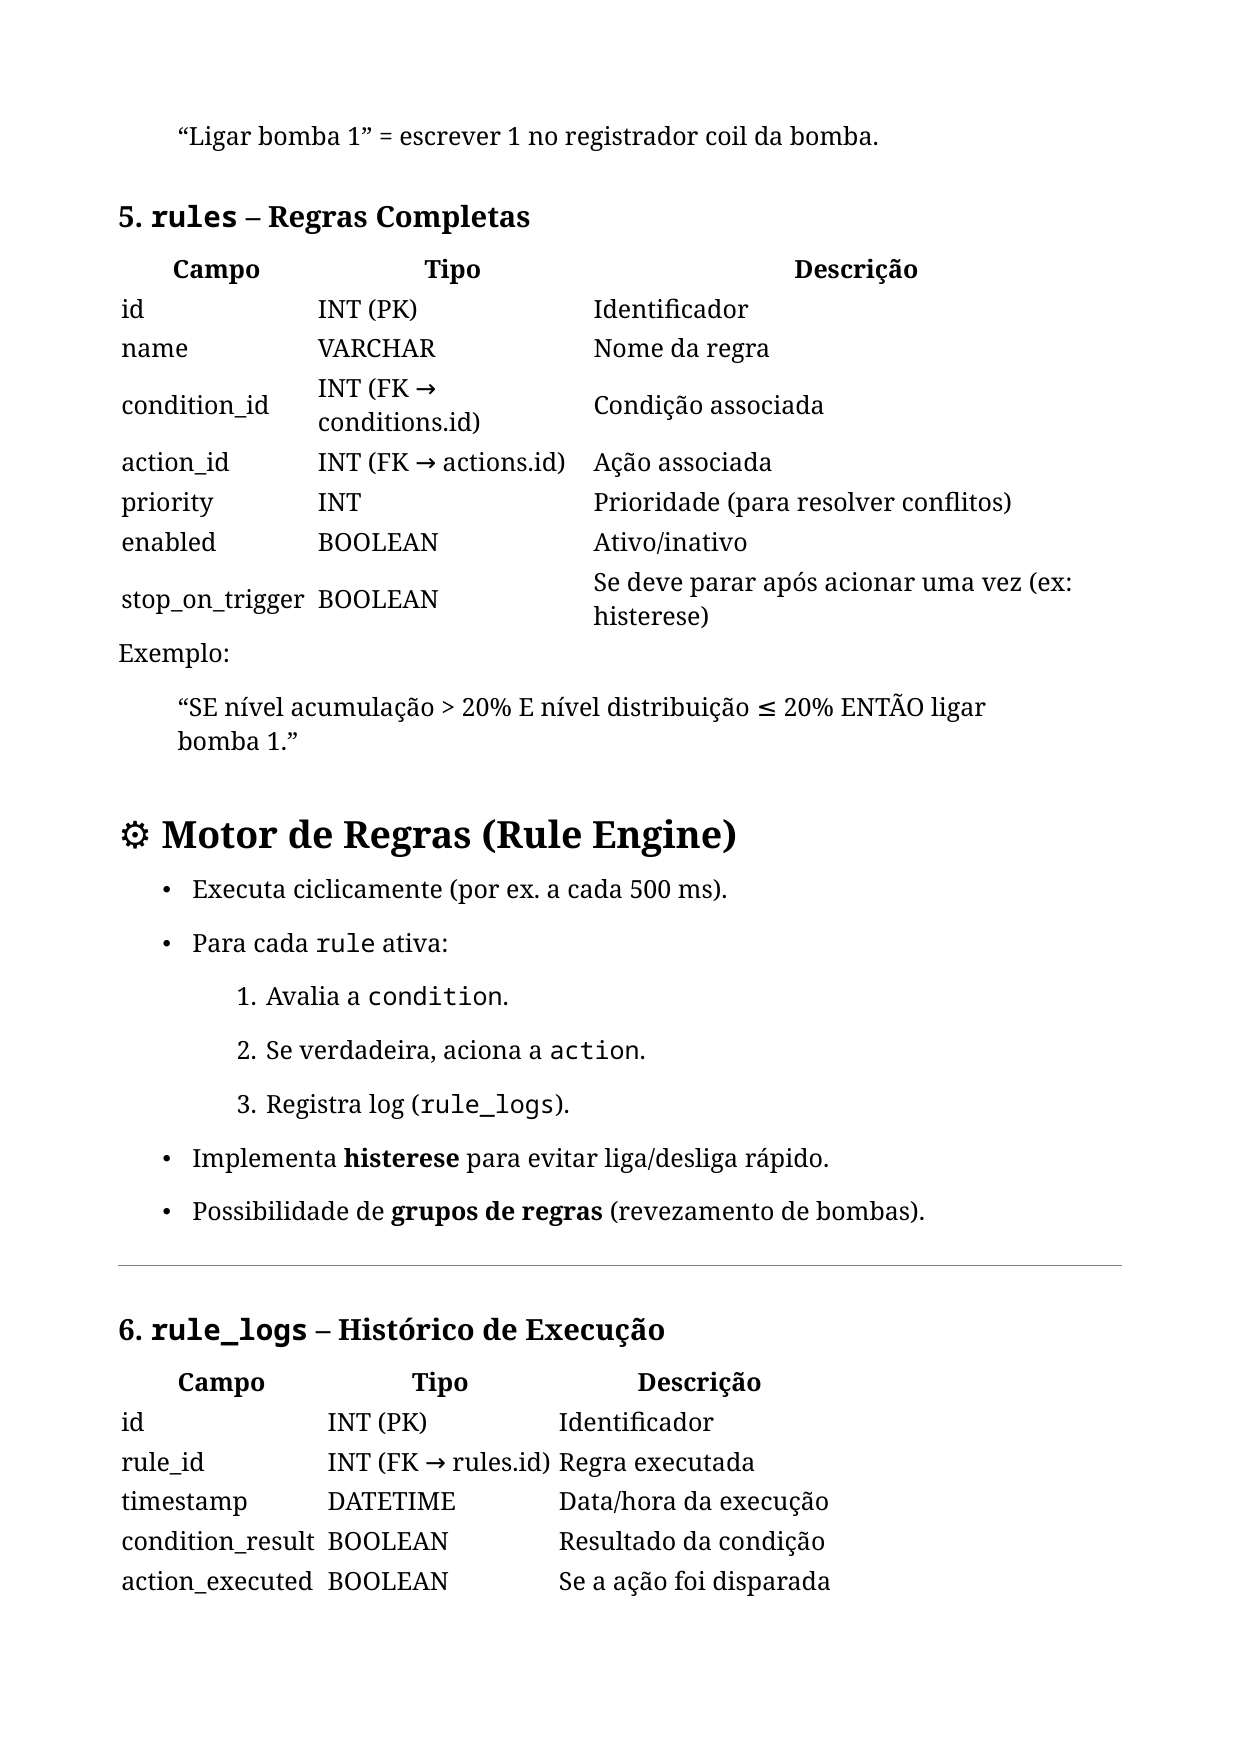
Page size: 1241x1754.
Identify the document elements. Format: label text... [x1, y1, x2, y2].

table_header Tipo [315, 249, 590, 288]
subtitle ⚙️ Motor de Regras (Rule Engine) [118, 808, 1122, 859]
subtitle 6. rule_logs – Histórico de Execução [118, 1309, 1122, 1349]
list Registra log (rule_logs). [236, 1086, 1122, 1121]
list Possibilidade de grupos de regras (revezamento de bombas). [162, 1194, 1122, 1228]
table_cell stop_on_trigger [118, 562, 315, 636]
table_cell Data/hora da execução [556, 1481, 843, 1521]
table_cell Regra executada [556, 1441, 843, 1481]
table_cell Resultado da condição [556, 1521, 843, 1561]
list Executa ciclicamente (por ex. a cada 500 ms). [162, 871, 1122, 906]
table_cell Identificador [556, 1401, 843, 1441]
table_cell BOOLEAN [325, 1561, 556, 1601]
table_cell priority [118, 482, 315, 522]
table_header Descrição [590, 249, 1122, 288]
table_cell Ativo/inativo [590, 522, 1122, 562]
table_cell INT (FK → rules.id) [325, 1441, 556, 1481]
table_cell BOOLEAN [315, 562, 590, 636]
table_cell BOOLEAN [315, 522, 590, 562]
table_cell action_executed [118, 1561, 324, 1601]
table_cell DATETIME [325, 1481, 556, 1521]
table_cell Prioridade (para resolver conflitos) [590, 482, 1122, 522]
table_cell rule_id [118, 1441, 324, 1481]
table_cell BOOLEAN [325, 1521, 556, 1561]
table_cell condition_result [118, 1521, 324, 1561]
table_cell INT (FK → actions.id) [315, 442, 590, 482]
table_header Campo [118, 249, 315, 288]
list Para cada rule ativa: [162, 925, 1122, 959]
table_cell timestamp [118, 1481, 324, 1521]
table_cell action_id [118, 442, 315, 482]
table_cell Condição associada [590, 368, 1122, 442]
table_cell name [118, 328, 315, 368]
table_cell Ação associada [590, 442, 1122, 482]
table_cell id [118, 288, 315, 328]
table_cell INT (FK → conditions.id) [315, 368, 590, 442]
table_cell INT (PK) [315, 288, 590, 328]
table_cell VARCHAR [315, 328, 590, 368]
table_cell Nome da regra [590, 328, 1122, 368]
text Exemplo: [118, 636, 1122, 670]
table_header Tipo [325, 1361, 556, 1401]
table_cell Se deve parar após acionar uma vez (ex: histerese) [590, 562, 1122, 636]
table_cell Identificador [590, 288, 1122, 328]
list Se verdadeira, aciona a action. [236, 1033, 1122, 1067]
table_header Descrição [556, 1361, 843, 1401]
text “Ligar bomba 1” = escrever 1 no registrador coil da bomba. [177, 118, 1063, 152]
table_header Campo [118, 1361, 324, 1401]
table_cell id [118, 1401, 324, 1441]
subtitle 5. rules – Regras Completas [118, 196, 1122, 236]
table_cell Se a ação foi disparada [556, 1561, 843, 1601]
table_cell INT [315, 482, 590, 522]
table_cell condition_id [118, 368, 315, 442]
text “SE nível acumulação > 20% E nível distribuição ≤ 20% ENTÃO ligar bomba 1.” [177, 689, 1063, 758]
list Implementa histerese para evitar liga/desliga rápido. [162, 1140, 1122, 1174]
list Avalia a condition. [236, 979, 1122, 1013]
table_cell enabled [118, 522, 315, 562]
table_cell INT (PK) [325, 1401, 556, 1441]
